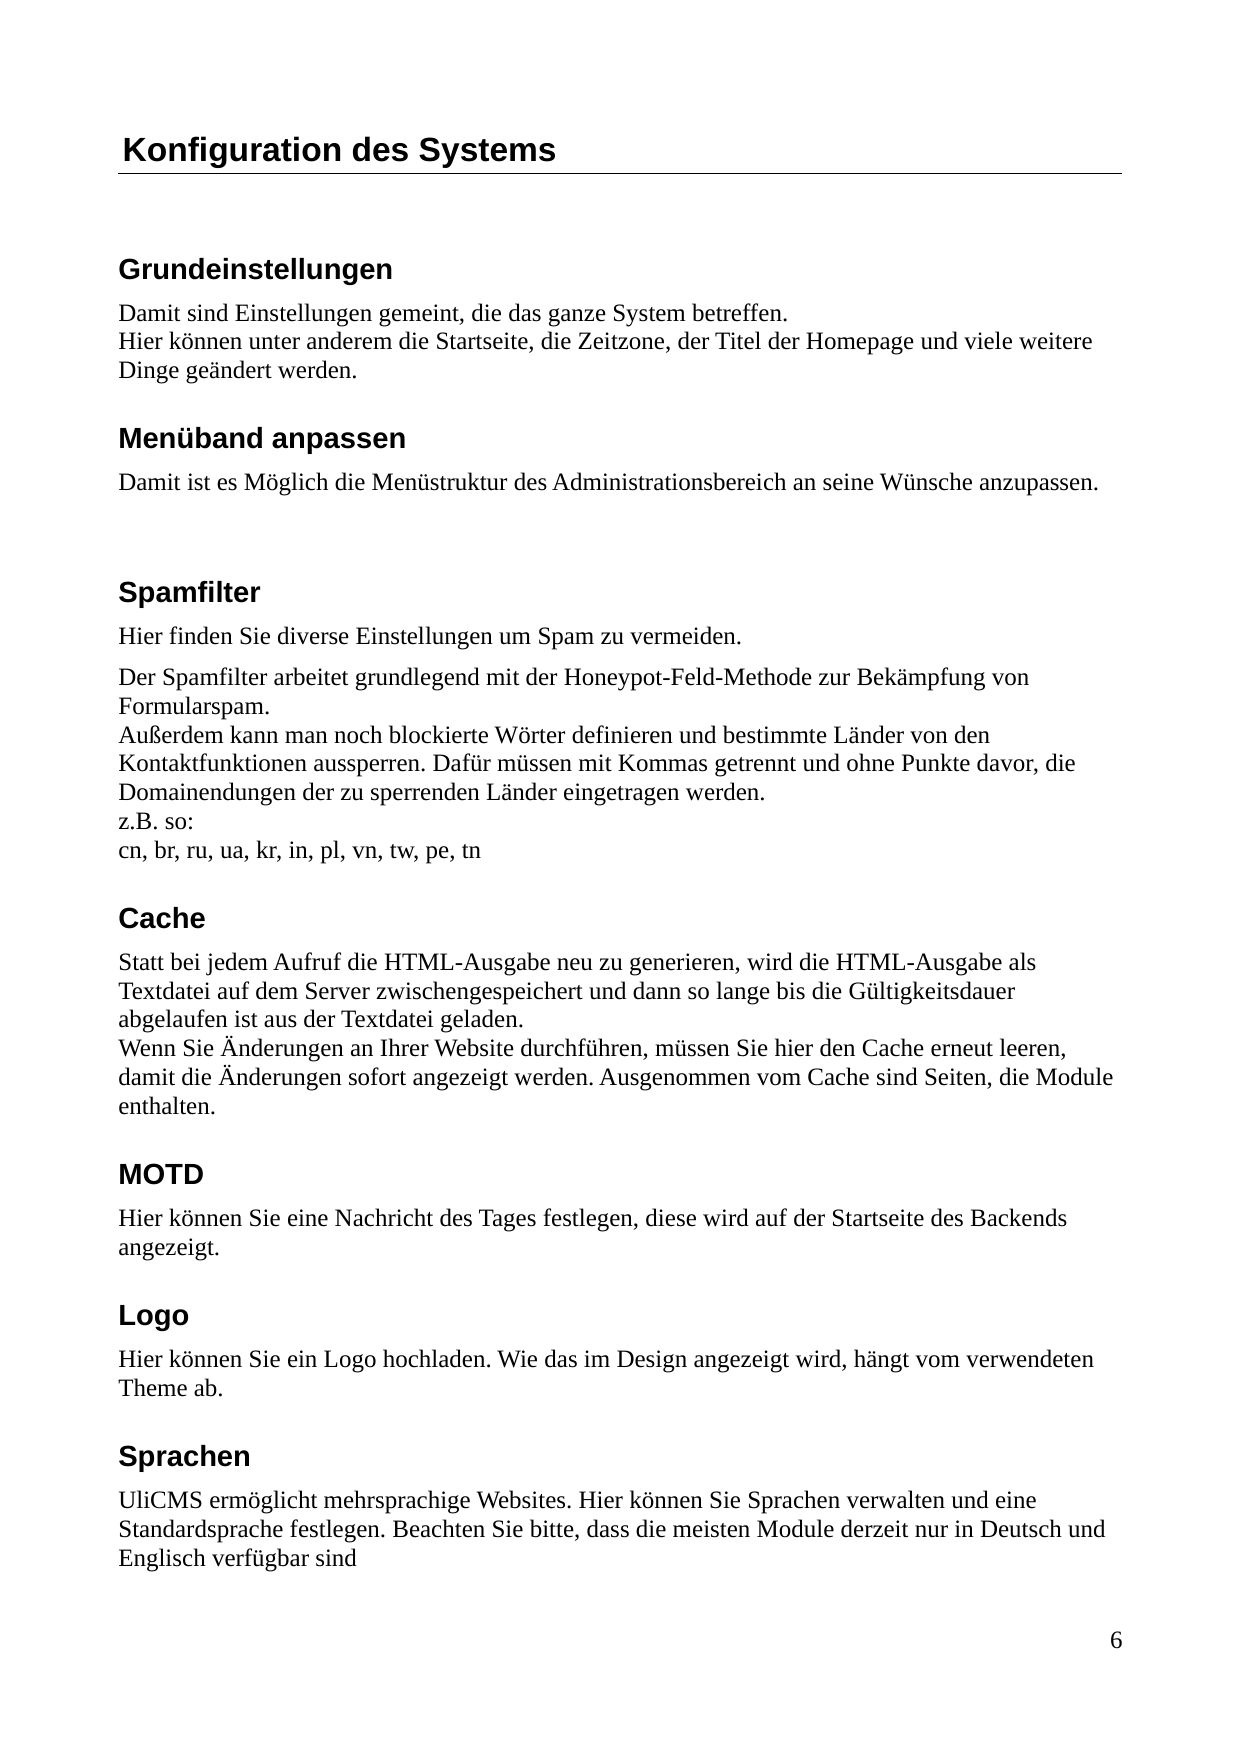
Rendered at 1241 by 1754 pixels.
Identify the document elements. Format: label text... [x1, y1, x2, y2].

text Der Spamfilter arbeitet grundlegend mit der Honeypot-Feld-Methode zur Bekämpfung von Formularspam. Außerdem kann man noch blockierte Wörter definieren und bestimmte Länder von den Kontaktfunktionen aussperren. Dafür müssen mit Kommas getrennt und ohne Punkte davor, die Domainendungen der zu sperrenden Länder eingetragen werden. z.B. so: cn, br, ru, ua, kr, in, pl, vn, tw, pe, tn [118, 662, 1122, 863]
text Hier finden Sie diverse Einstellungen um Spam zu vermeiden. [118, 621, 1122, 650]
text Statt bei jedem Aufruf die HTML-Ausgabe neu zu generieren, wird die HTML-Ausgabe als Textdatei auf dem Server zwischengespeichert und dann so lange bis die Gültigkeitsdauer abgelaufen ist aus der Textdatei geladen. Wenn Sie Änderungen an Ihrer Website durchführen, müssen Sie hier den Cache erneut leeren, damit die Änderungen sofort angezeigt werden. Ausgenommen vom Cache sind Seiten, die Module enthalten. [118, 947, 1122, 1119]
subtitle Menüband anpassen [118, 421, 1122, 455]
subtitle Cache [118, 901, 1122, 934]
text Damit sind Einstellungen gemeint, die das ganze System betreffen. Hier können unter anderem die Startseite, die Zeitzone, der Titel der Homepage und viele weitere Dinge geändert werden. [118, 298, 1122, 384]
subtitle Logo [118, 1298, 1122, 1332]
text Hier können Sie eine Nachricht des Tages festlegen, diese wird auf der Startseite des Backends angezeigt. [118, 1203, 1122, 1261]
subtitle Sprachen [118, 1439, 1122, 1473]
subtitle Spamfilter [118, 575, 1122, 608]
text Hier können Sie ein Logo hochladen. Wie das im Design angezeigt wird, hängt vom verwendeten Theme ab. [118, 1344, 1122, 1402]
text UliCMS ermöglicht mehrsprachige Websites. Hier können Sie Sprachen verwalten und eine Standardsprache festlegen. Beachten Sie bitte, dass die meisten Module derzeit nur in Deutsch und Englisch verfügbar sind [118, 1485, 1122, 1571]
text Damit ist es Möglich die Menüstruktur des Administrationsbereich an seine Wünsche anzupassen. [118, 467, 1122, 496]
subtitle Konfiguration des Systems [118, 125, 1122, 173]
subtitle Grundeinstellungen [118, 252, 1122, 285]
subtitle MOTD [118, 1157, 1122, 1191]
